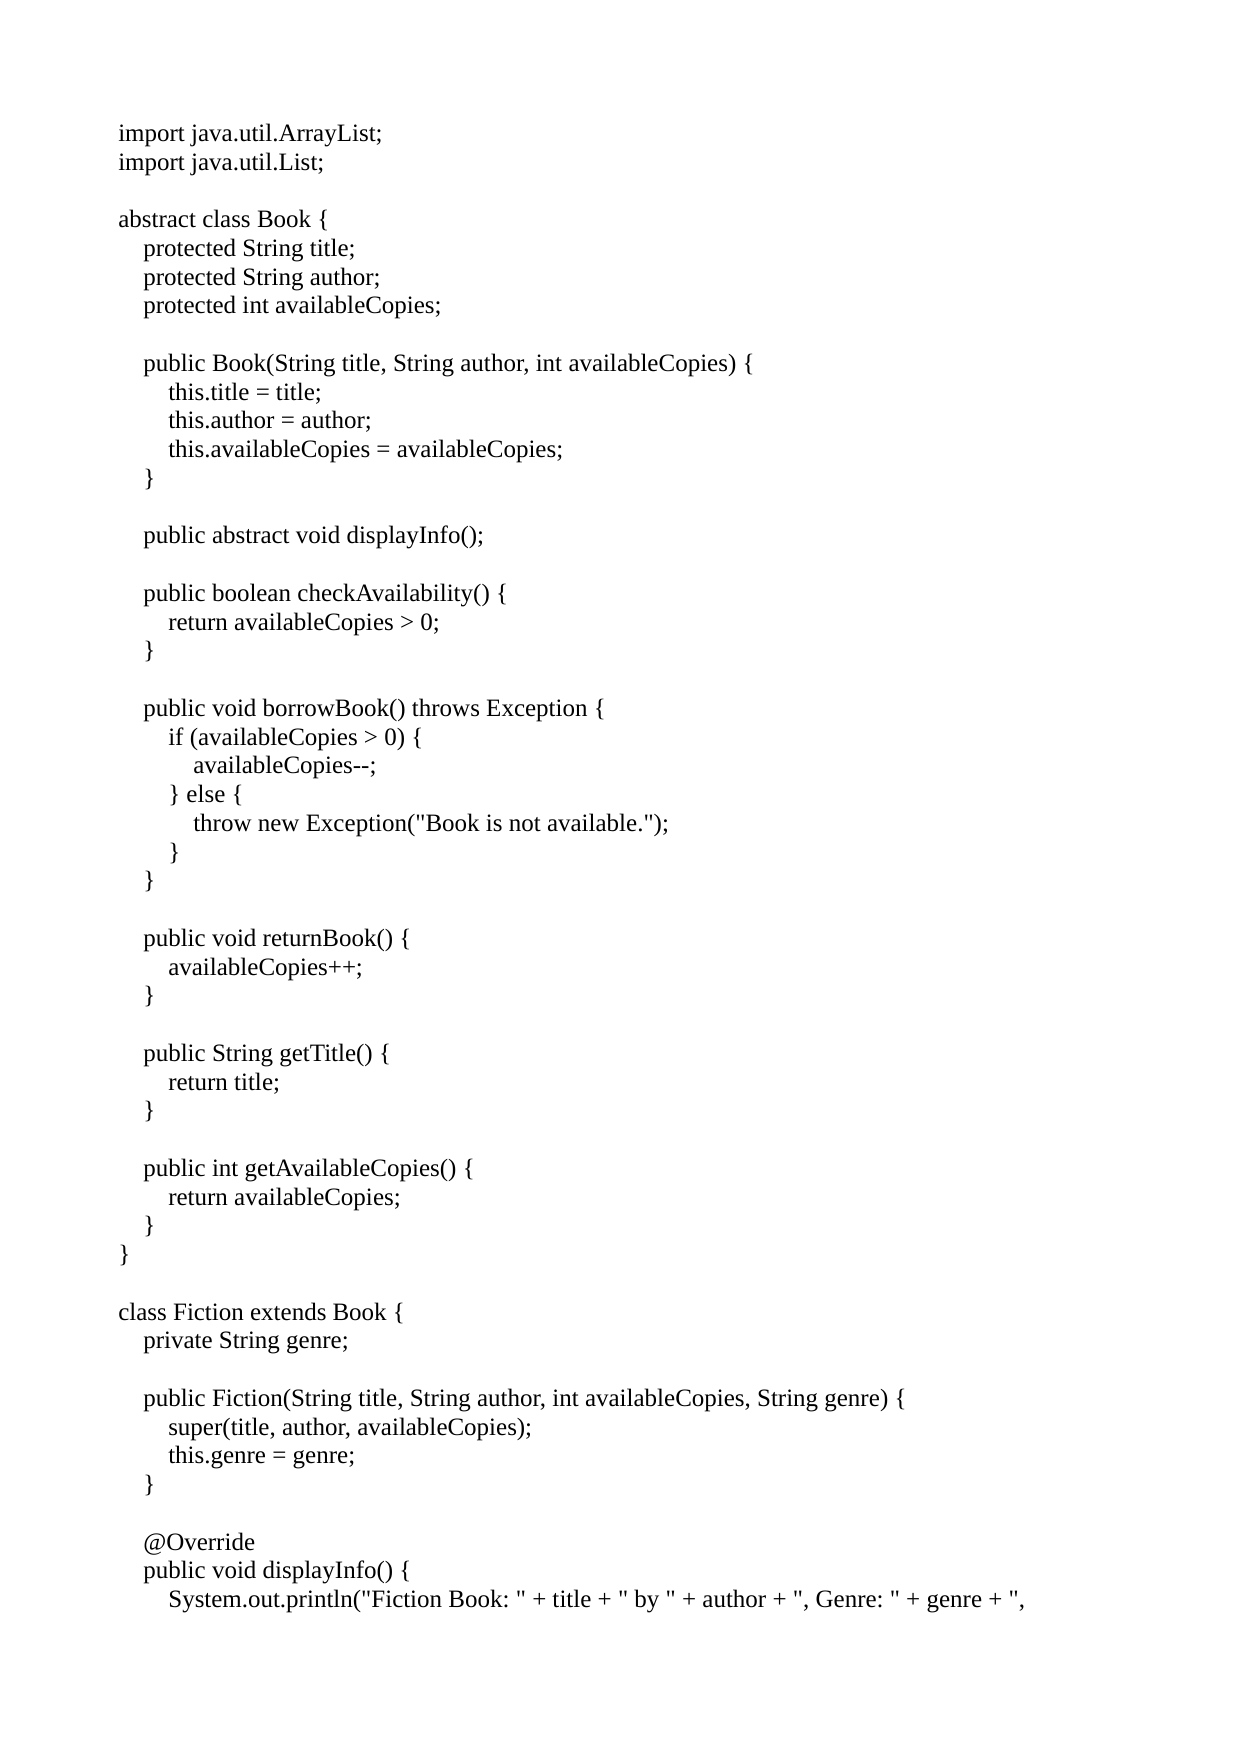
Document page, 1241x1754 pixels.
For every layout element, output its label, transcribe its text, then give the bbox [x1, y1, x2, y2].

text import java.util.ArrayList; import java.util.List; abstract class Book { protected String title; protected String author; protected int availableCopies; public Book(String title, String author, int availableCopies) { this.title = title; this.author = author; this.availableCopies = availableCopies; } public abstract void displayInfo(); public boolean checkAvailability() { return availableCopies > 0; } public void borrowBook() throws Exception { if (availableCopies > 0) { availableCopies--; } else { throw new Exception("Book is not available."); } } public void returnBook() { availableCopies++; } public String getTitle() { return title; } public int getAvailableCopies() { return availableCopies; } } class Fiction extends Book { private String genre; public Fiction(String title, String author, int availableCopies, String genre) { super(title, author, availableCopies); this.genre = genre; } @Override public void displayInfo() { System.out.println("Fiction Book: " + title + " by " + author + ", Genre: " + genre + ", [118, 118, 1122, 1613]
